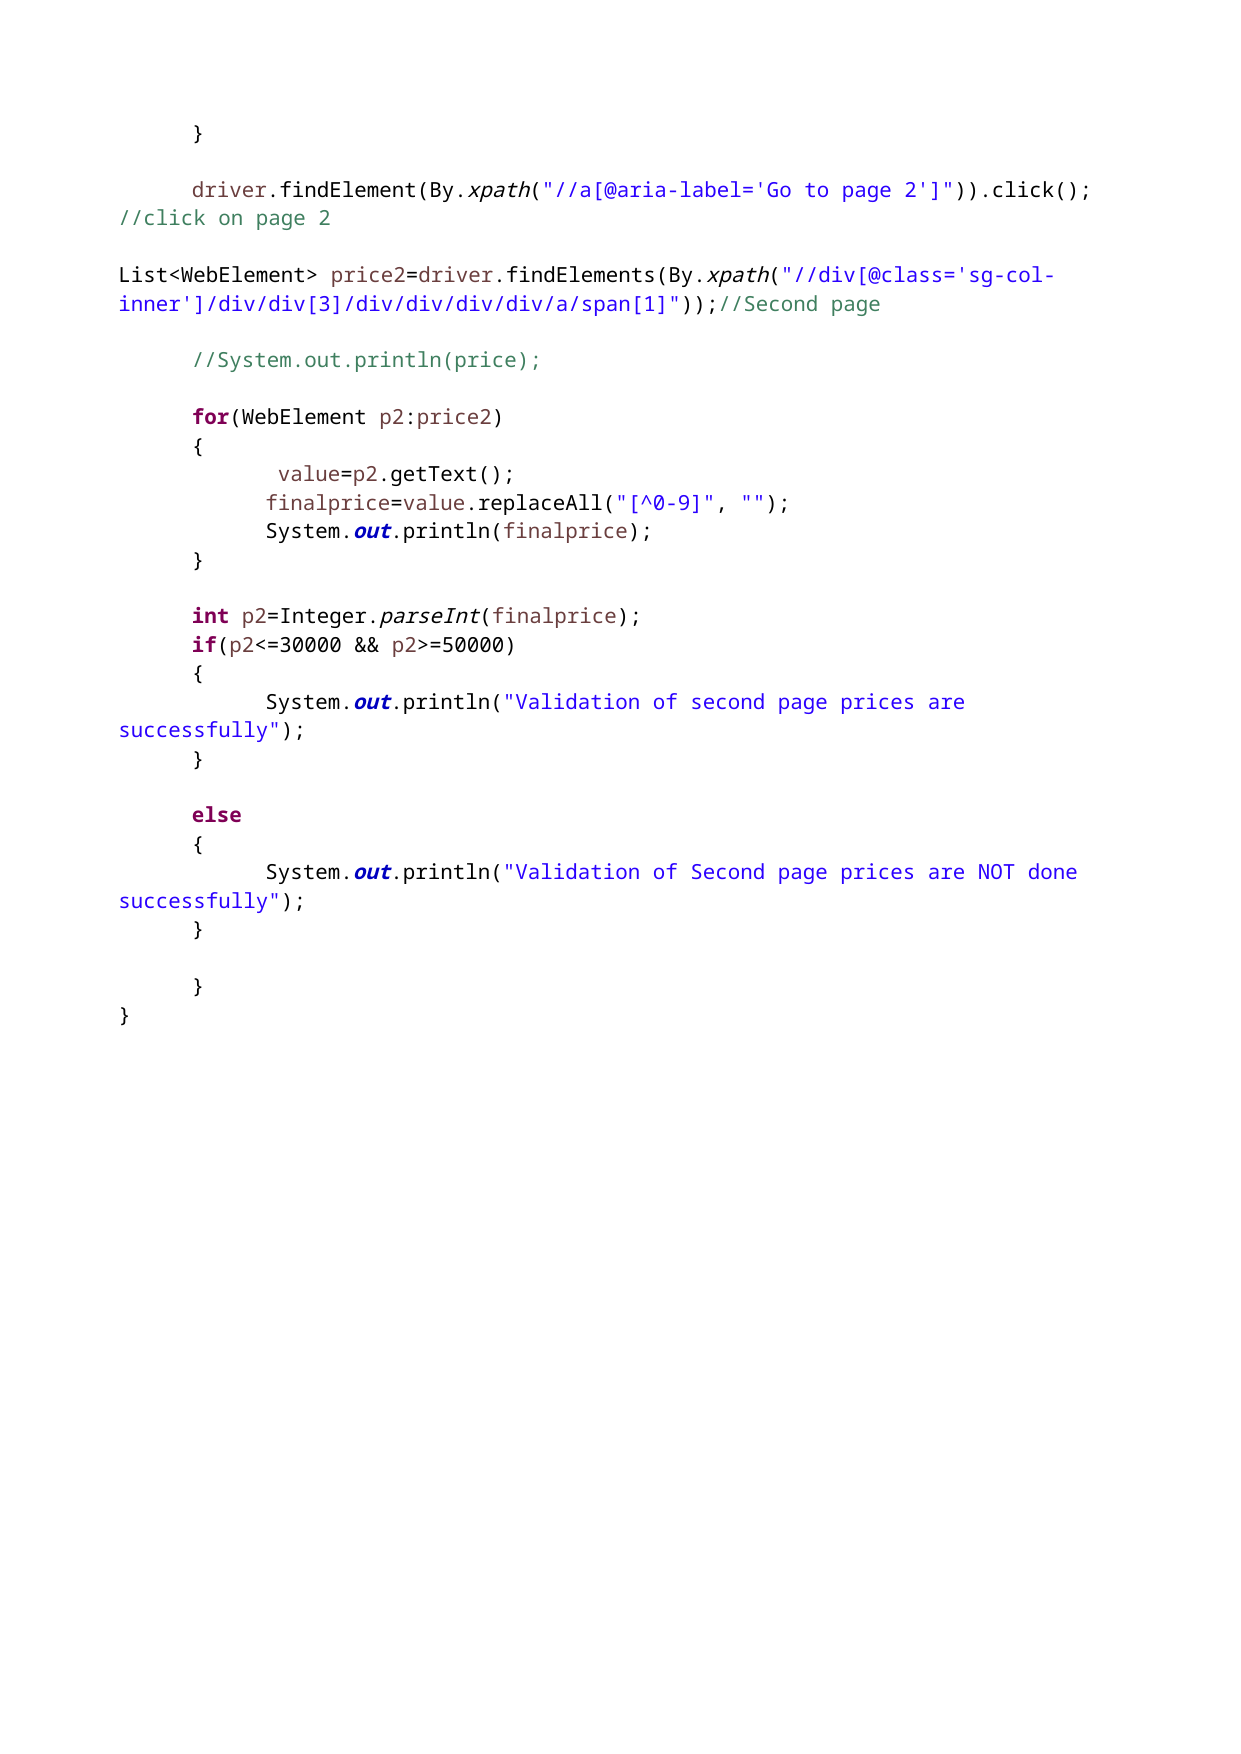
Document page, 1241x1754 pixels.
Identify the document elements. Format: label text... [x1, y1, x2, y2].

text value=p2.getText(); [118, 459, 1122, 488]
text else [118, 801, 1122, 829]
text { [118, 829, 1122, 857]
text System.out.println(finalprice); [118, 516, 1122, 545]
text driver.findElement(By.xpath("//a[@aria-label='Go to page 2']")).click(); //click on page 2 [118, 175, 1122, 232]
text } [118, 914, 1122, 943]
text { [118, 658, 1122, 687]
text } [118, 1000, 1122, 1028]
text System.out.println("Validation of second page prices are successfully"); [118, 687, 1122, 744]
text for(WebElement p2:price2) [118, 402, 1122, 431]
text finalprice=value.replaceAll("[^0-9]", ""); [118, 488, 1122, 516]
text int p2=Integer.parseInt(finalprice); [118, 602, 1122, 630]
text } [118, 744, 1122, 772]
text } [118, 971, 1122, 1000]
text } [118, 118, 1122, 147]
text } [118, 545, 1122, 573]
text System.out.println("Validation of Second page prices are NOT done successfully"); [118, 857, 1122, 914]
text List<WebElement> price2=driver.findElements(By.xpath("//div[@class='sg-col-inner']/div/div[3]/div/div/div/div/a/span[1]"));//Second page [118, 260, 1122, 317]
text { [118, 431, 1122, 459]
text if(p2<=30000 && p2>=50000) [118, 630, 1122, 658]
text //System.out.println(price); [118, 346, 1122, 374]
